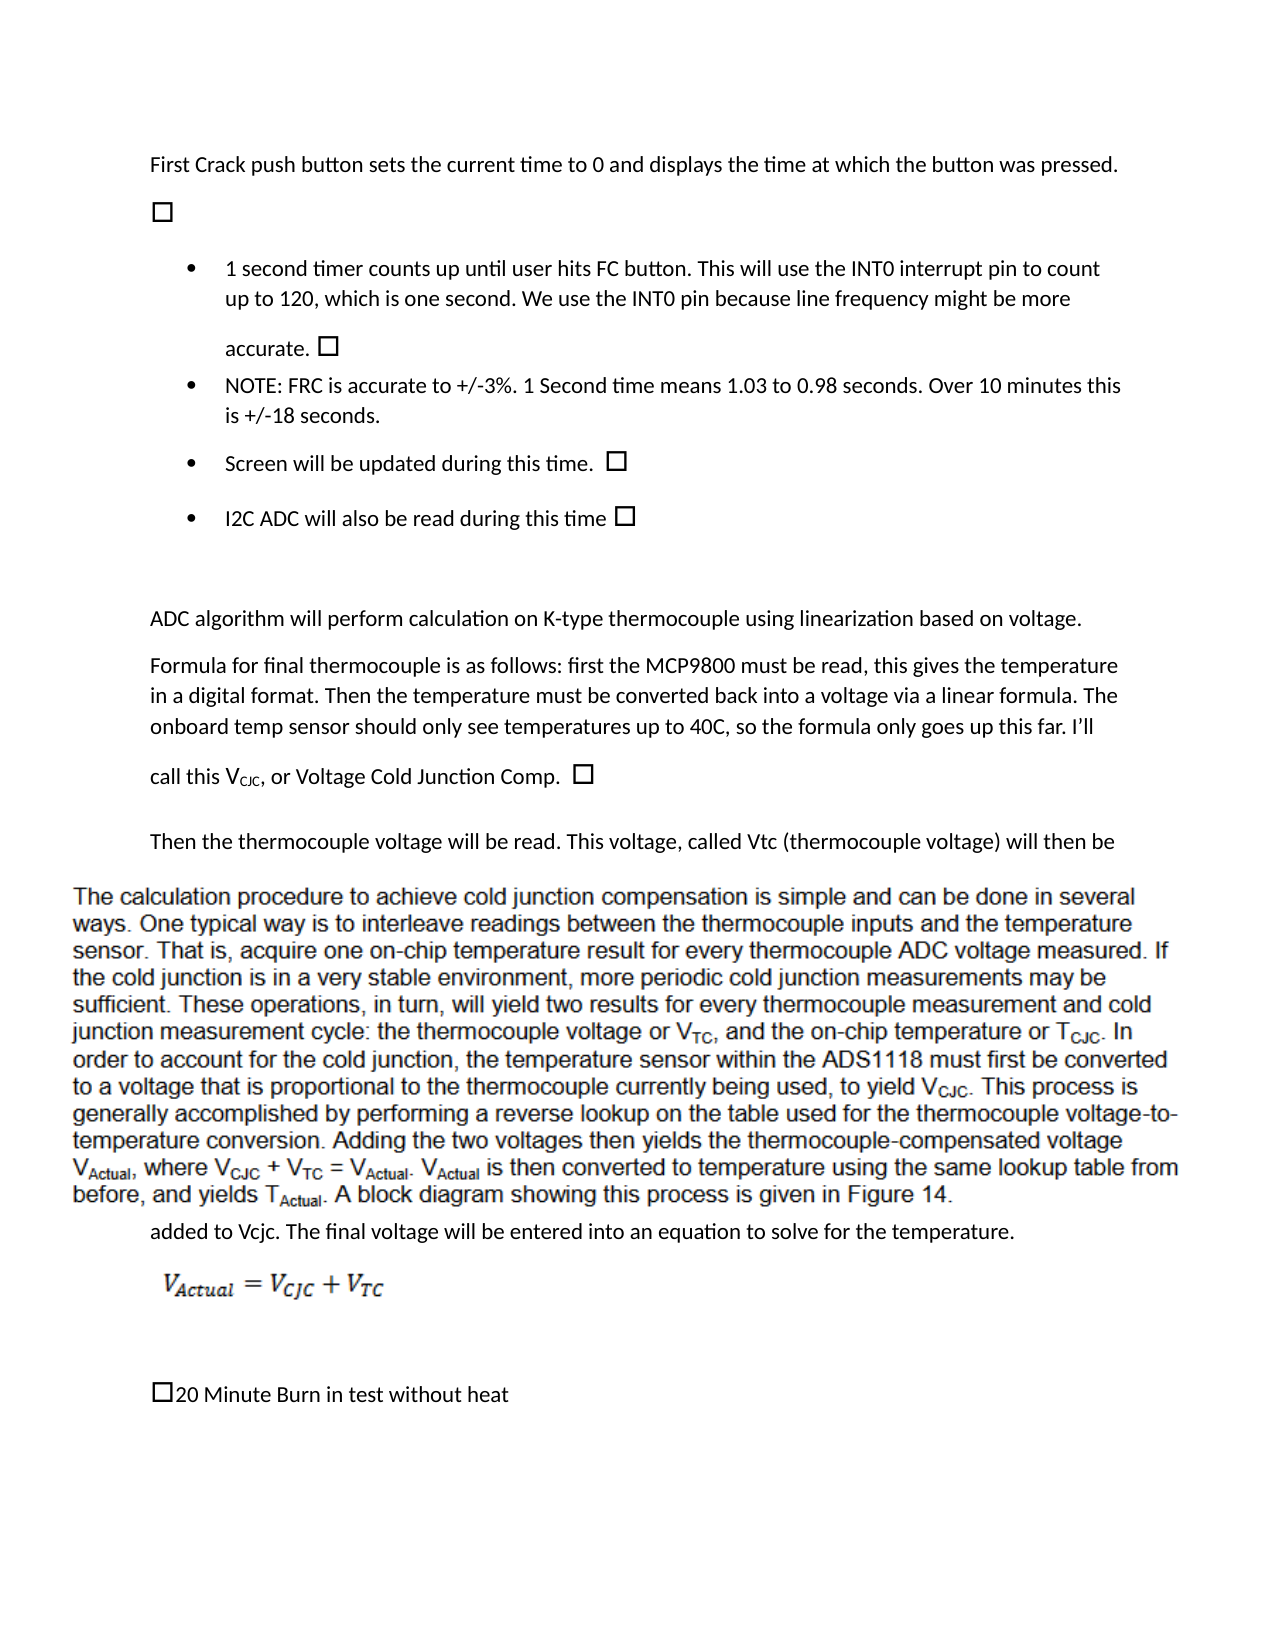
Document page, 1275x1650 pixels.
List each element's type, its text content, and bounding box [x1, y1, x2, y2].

text First Crack push button sets the current time to 0 and displays the time at which the button was pressed. □ [150, 150, 1125, 233]
list Screen will be updated during this time. □ [187, 431, 1125, 482]
list I2C ADC will also be read during this time □ [187, 486, 1125, 537]
text Formula for final thermocouple is as follows: first the MCP9800 must be read, this gives the temperature in a digital format. Then the temperature must be converted back into a voltage via a linear formula. The onboard temp sensor should only see temperatures up to 40C, so the formula only goes up this far. I’ll call this VCJC, or Voltage Cold Junction Comp. □ Then the thermocouple voltage will be read. This voltage, called Vtc (thermocouple voltage) will then be [150, 651, 1125, 868]
text ADC algorithm will perform calculation on K-type thermocouple using linearization based on voltage. [150, 604, 1125, 633]
list NOTE: FRC is accurate to +/-3%. 1 Second time means 1.03 to 0.98 seconds. Over 10 minutes this is +/-18 seconds. [187, 371, 1125, 429]
list 1 second timer counts up until user hits FC button. This will use the INT0 interrupt pin to count up to 120, which is one second. We use the INT0 pin because line frequency might be more accurate. □ [187, 254, 1125, 367]
picture [51, 868, 1234, 1218]
text □20 Minute Burn in test without heat [150, 1330, 1125, 1413]
text added to Vcjc. The final voltage will be entered into an equation to solve for the temperature. [150, 1218, 1125, 1245]
picture [150, 1264, 404, 1311]
